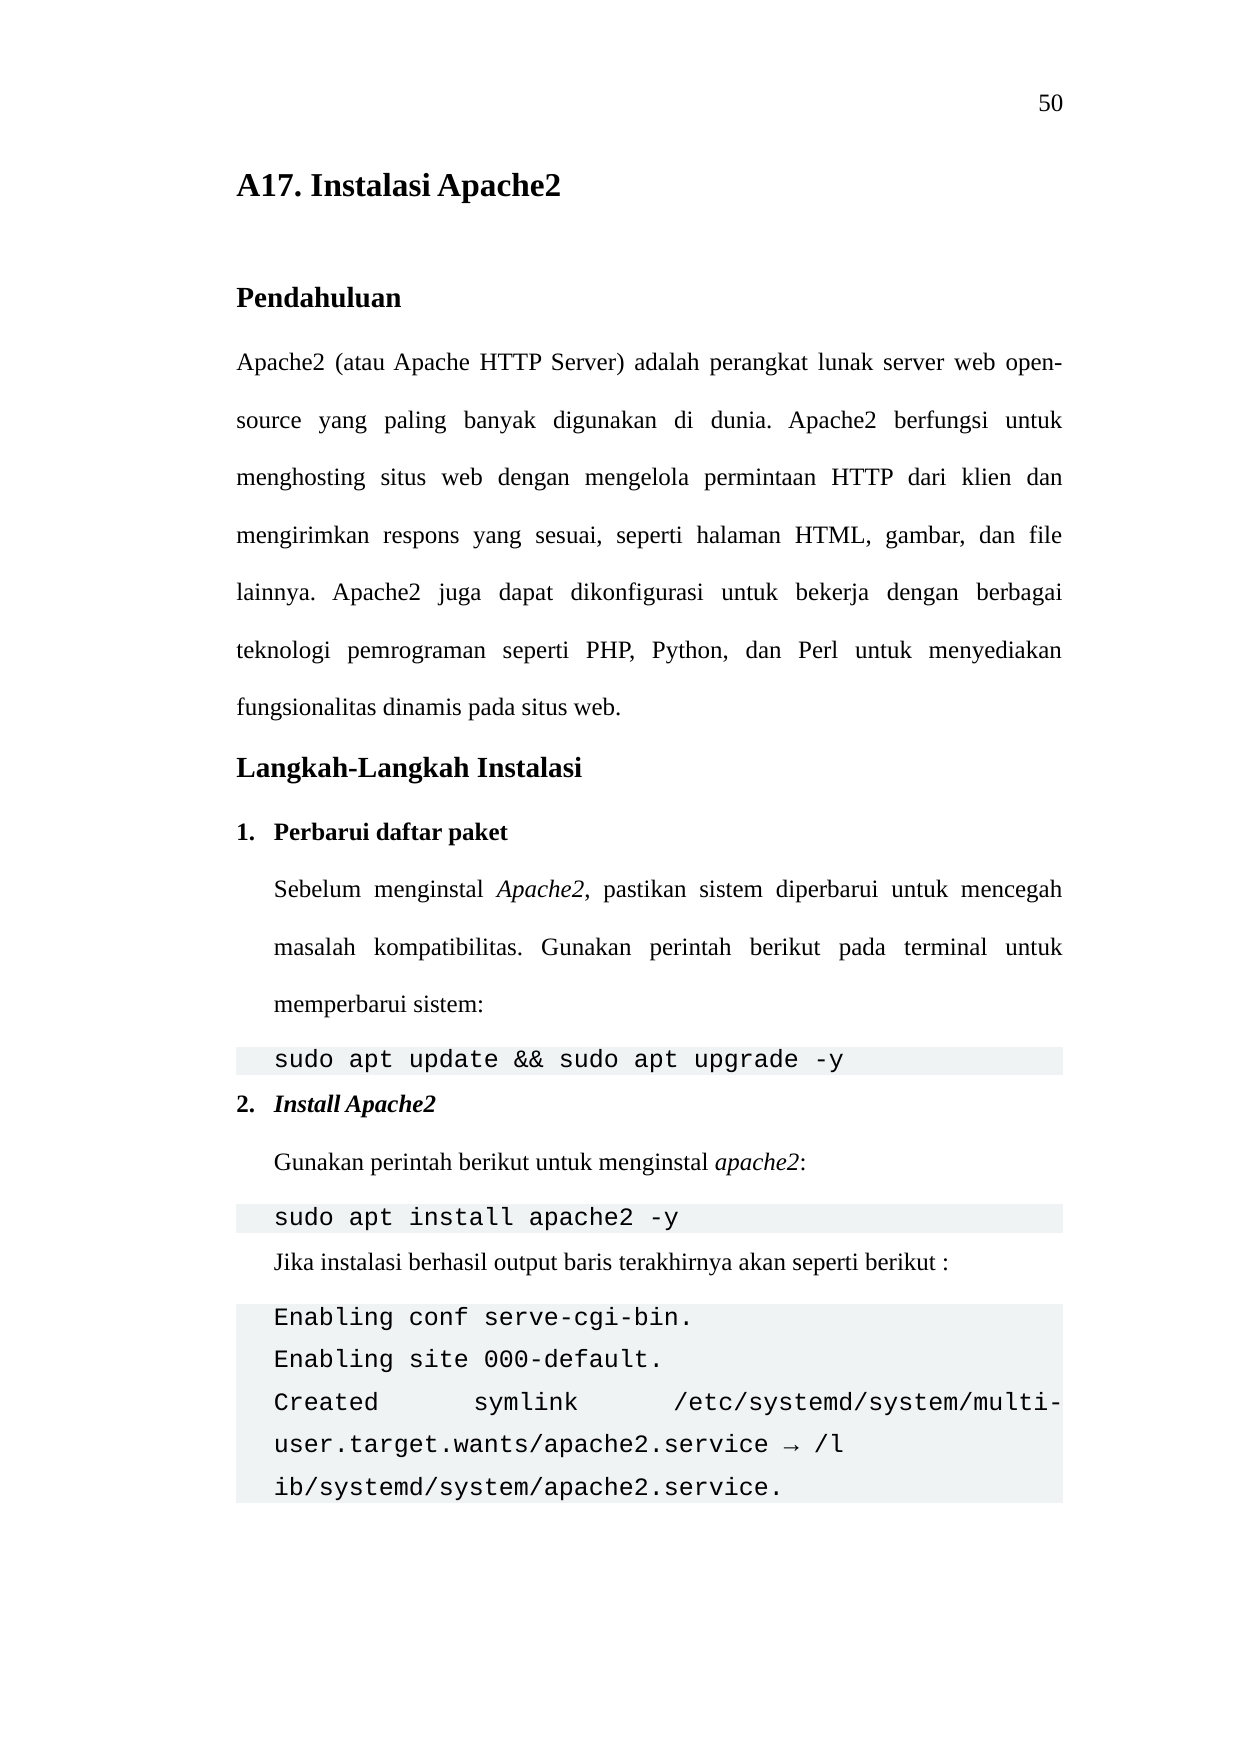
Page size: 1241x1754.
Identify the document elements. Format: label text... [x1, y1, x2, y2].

list Install Apache2 [236, 1089, 1063, 1118]
text Langkah-Langkah Instalasi [236, 750, 1063, 783]
list sudo apt install apache2 -y [236, 1204, 1063, 1233]
text Apache2 (atau Apache HTTP Server) adalah perangkat lunak server web open-source yang paling banyak digunakan di dunia. Apache2 berfungsi untuk menghosting situs web dengan mengelola permintaan HTTP dari klien dan mengirimkan respons yang sesuai, seperti halaman HTML, gambar, dan file lainnya. Apache2 juga dapat dikonfigurasi untuk bekerja dengan berbagai teknologi pemrograman seperti PHP, Python, dan Perl untuk menyediakan fungsionalitas dinamis pada situs web. [236, 347, 1063, 721]
text Pendahuluan [236, 280, 1063, 314]
list Enabling site 000-default. [236, 1347, 1063, 1375]
list sudo apt update && sudo apt upgrade -y [236, 1047, 1063, 1075]
list Enabling conf serve-cgi-bin. [236, 1304, 1063, 1333]
list Created symlink /etc/systemd/system/multi-user.target.wants/apache2.service → /l [236, 1389, 1063, 1460]
list Jika instalasi berhasil output baris terakhirnya akan seperti berikut : [236, 1247, 1063, 1276]
list Perbarui daftar paket [236, 817, 1063, 846]
list Sebelum menginstal Apache2, pastikan sistem diperbarui untuk mencegah masalah kompatibilitas. Gunakan perintah berikut pada terminal untuk memperbarui sistem: [236, 874, 1063, 1018]
list ib/systemd/system/apache2.service. [236, 1474, 1063, 1503]
list Gunakan perintah berikut untuk menginstal apache2: [236, 1147, 1063, 1176]
text A17. Instalasi Apache2 [236, 165, 1063, 204]
